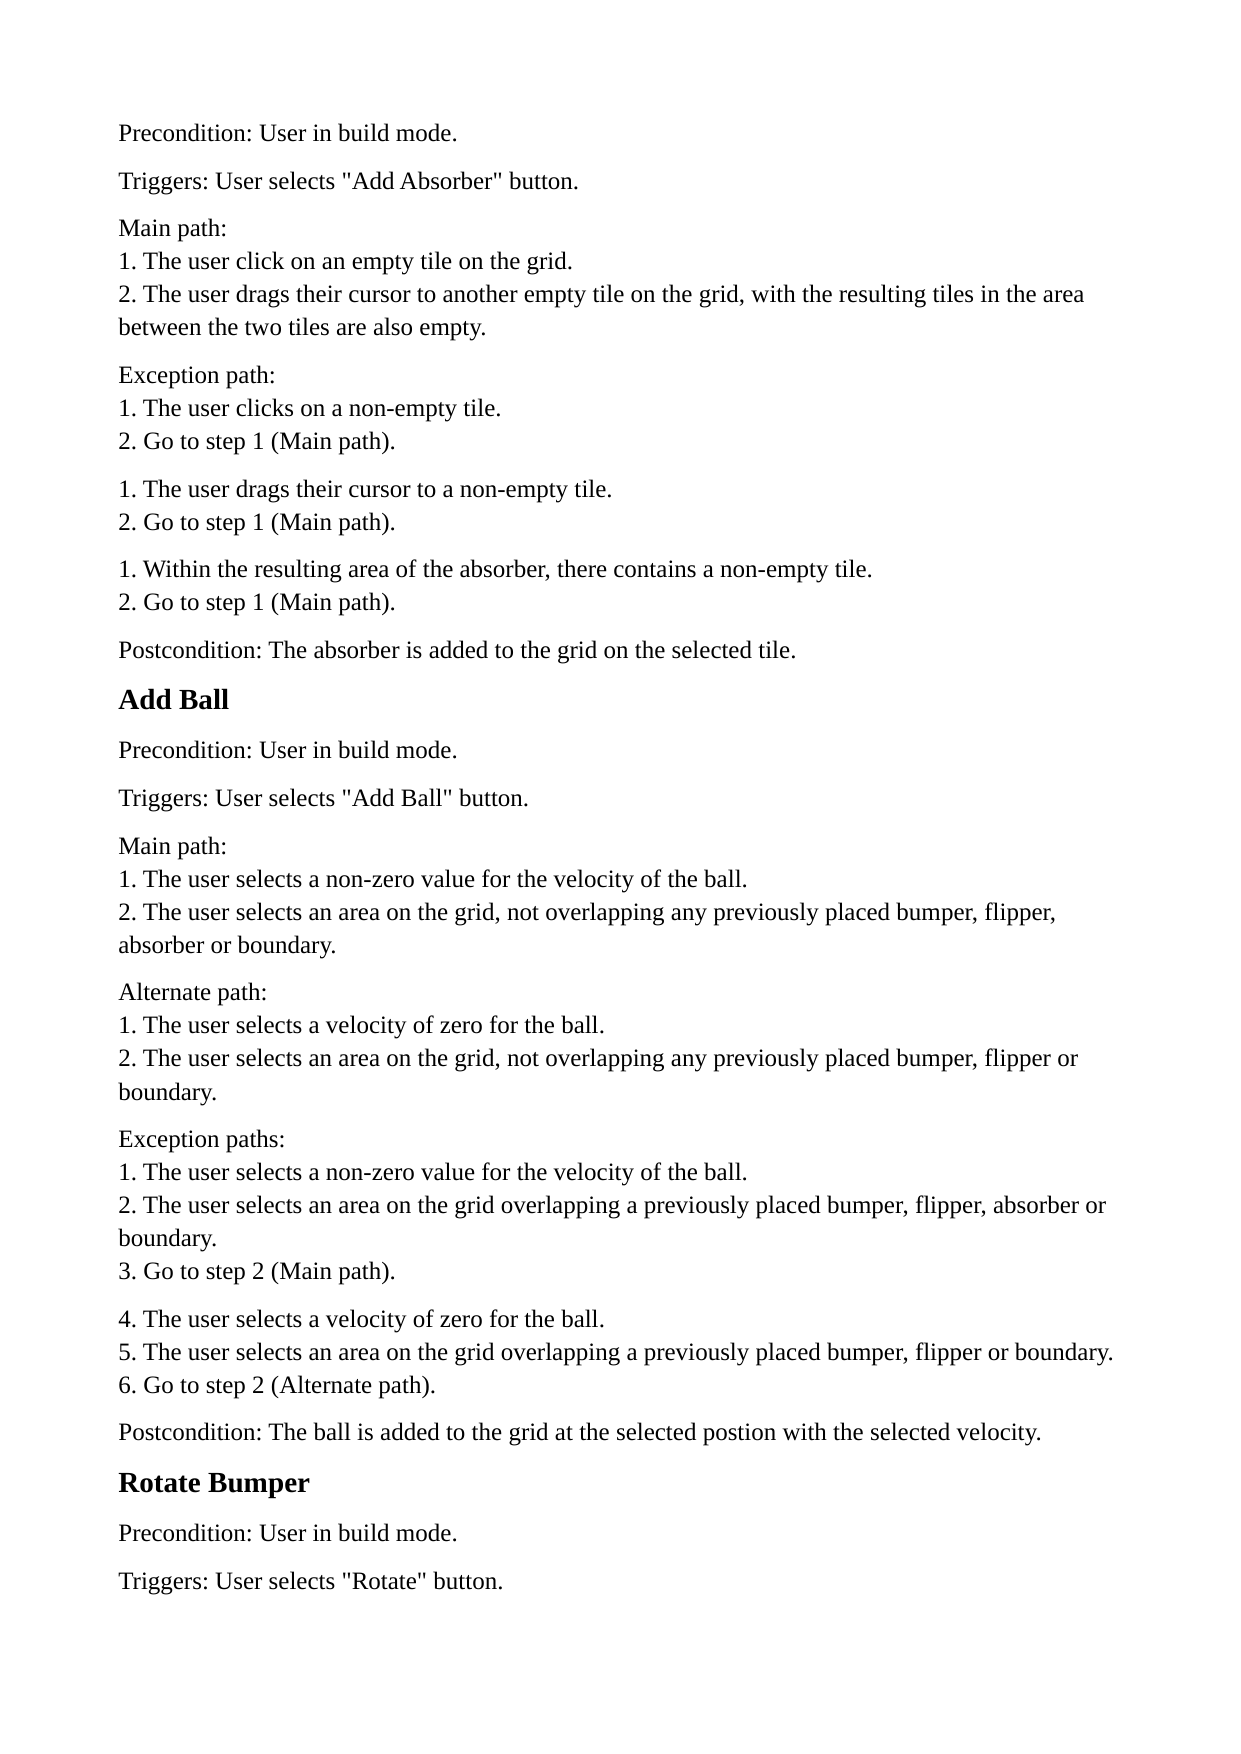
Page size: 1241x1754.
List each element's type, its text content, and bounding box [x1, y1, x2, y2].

text Main path: 1. The user click on an empty tile on the grid. 2. The user drags their cursor to another empty tile on the grid, with the resulting tiles in the area between the two tiles are also empty. [118, 213, 1122, 341]
text Exception path: 1. The user clicks on a non-empty tile. 2. Go to step 1 (Main path). [118, 360, 1122, 455]
text Rotate Bumper [118, 1465, 1122, 1499]
text Main path: 1. The user selects a non-zero value for the velocity of the ball. 2. The user selects an area on the grid, not overlapping any previously placed bumper, flipper, absorber or boundary. [118, 831, 1122, 959]
text Precondition: User in build mode. [118, 118, 1122, 147]
text Exception paths: 1. The user selects a non-zero value for the velocity of the ball. 2. The user selects an area on the grid overlapping a previously placed bumper, flipper, absorber or boundary. 3. Go to step 2 (Main path). [118, 1124, 1122, 1285]
text Precondition: User in build mode. [118, 736, 1122, 764]
text Alternate path: 1. The user selects a velocity of zero for the ball. 2. The user selects an area on the grid, not overlapping any previously placed bumper, flipper or boundary. [118, 977, 1122, 1105]
text Triggers: User selects "Add Ball" button. [118, 783, 1122, 812]
text 4. The user selects a velocity of zero for the ball. 5. The user selects an area on the grid overlapping a previously placed bumper, flipper or boundary. 6. Go to step 2 (Alternate path). [118, 1304, 1122, 1399]
text 1. Within the resulting area of the absorber, there contains a non-empty tile. 2. Go to step 1 (Main path). [118, 554, 1122, 616]
text Precondition: User in build mode. [118, 1518, 1122, 1547]
text Triggers: User selects "Rotate" button. [118, 1566, 1122, 1594]
text Postcondition: The absorber is added to the grid on the selected tile. [118, 635, 1122, 664]
text Postcondition: The ball is added to the grid at the selected postion with the selected velocity. [118, 1417, 1122, 1446]
text Triggers: User selects "Add Absorber" button. [118, 166, 1122, 194]
text 1. The user drags their cursor to a non-empty tile. 2. Go to step 1 (Main path). [118, 474, 1122, 535]
text Add Ball [118, 682, 1122, 716]
